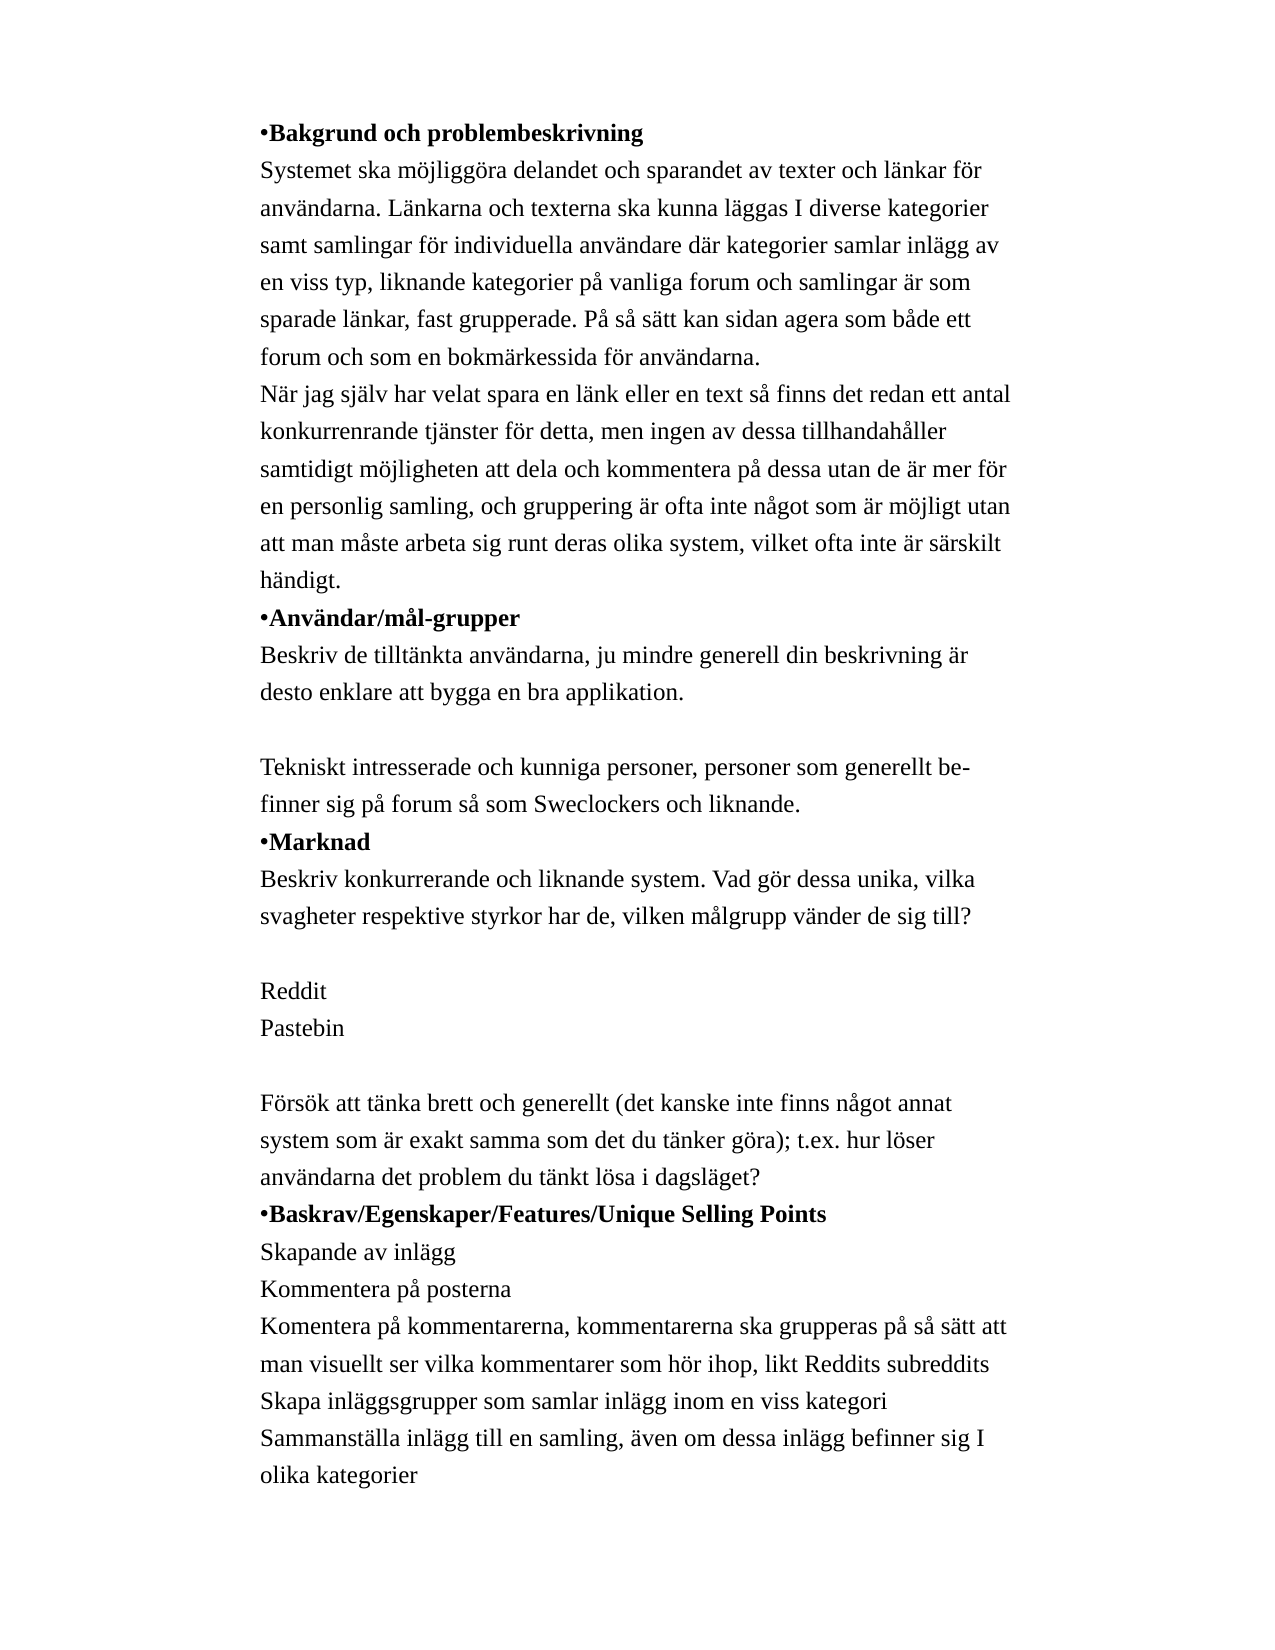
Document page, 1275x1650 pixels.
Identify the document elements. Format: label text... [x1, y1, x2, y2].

list Bakgrund och problembeskrivning Systemet ska möjliggöra delandet och sparandet av texter och länkar för användarna. Länkarna och texterna ska kunna läggas I diverse kategorier samt samlingar för individuella användare där kategorier samlar inlägg av en viss typ, liknande kategorier på vanliga forum och samlingar är som sparade länkar, fast grupperade. På så sätt kan sidan agera som både ett forum och som en bokmärkessida för användarna. [260, 118, 1015, 371]
list Användar/mål-grupper Beskriv de tilltänkta användarna, ju mindre generell din beskrivning är desto enklare att bygga en bra applikation. [260, 603, 1015, 706]
list Försök att tänka brett och generellt (det kanske inte finns något annat system som är exakt samma som det du tänker göra); t.ex. hur löser användarna det problem du tänkt lösa i dagsläget? [260, 1088, 1015, 1191]
list Pastebin [260, 1013, 1015, 1079]
list Tekniskt intresserade och kunniga personer, personer som generellt be­finner sig på forum så som Sweclockers och liknande. [260, 715, 1015, 818]
list Baskrav/Egenskaper/Features/Unique Selling Points Skapande av inlägg [260, 1199, 1015, 1266]
list Kommentera på posterna Komentera på kommentarerna, kommentarerna ska grupperas på så sätt att man visuellt ser vilka kommentarer som hör ihop, likt Reddits subreddits Skapa inläggsgrupper som samlar inlägg inom en viss kategori Sammanställa inlägg till en samling, även om dessa inlägg befinner sig I olika kategorier [260, 1274, 1015, 1527]
list Marknad Beskriv konkurrerande och liknande system. Vad gör dessa unika, vilka svagheter respektive styrkor har de, vilken målgrupp vänder de sig till? Reddit [260, 827, 1015, 1004]
list När jag själv har velat spara en länk eller en text så finns det redan ett antal konkurrenrande tjänster för detta, men ingen av dessa tillhandahåller samtidigt möjligheten att dela och kommentera på dessa utan de är mer för en personlig samling, och gruppering är ofta inte något som är möjligt utan att man måste arbeta sig runt deras olika system, vilket ofta inte är särskilt händigt. [260, 379, 1015, 594]
